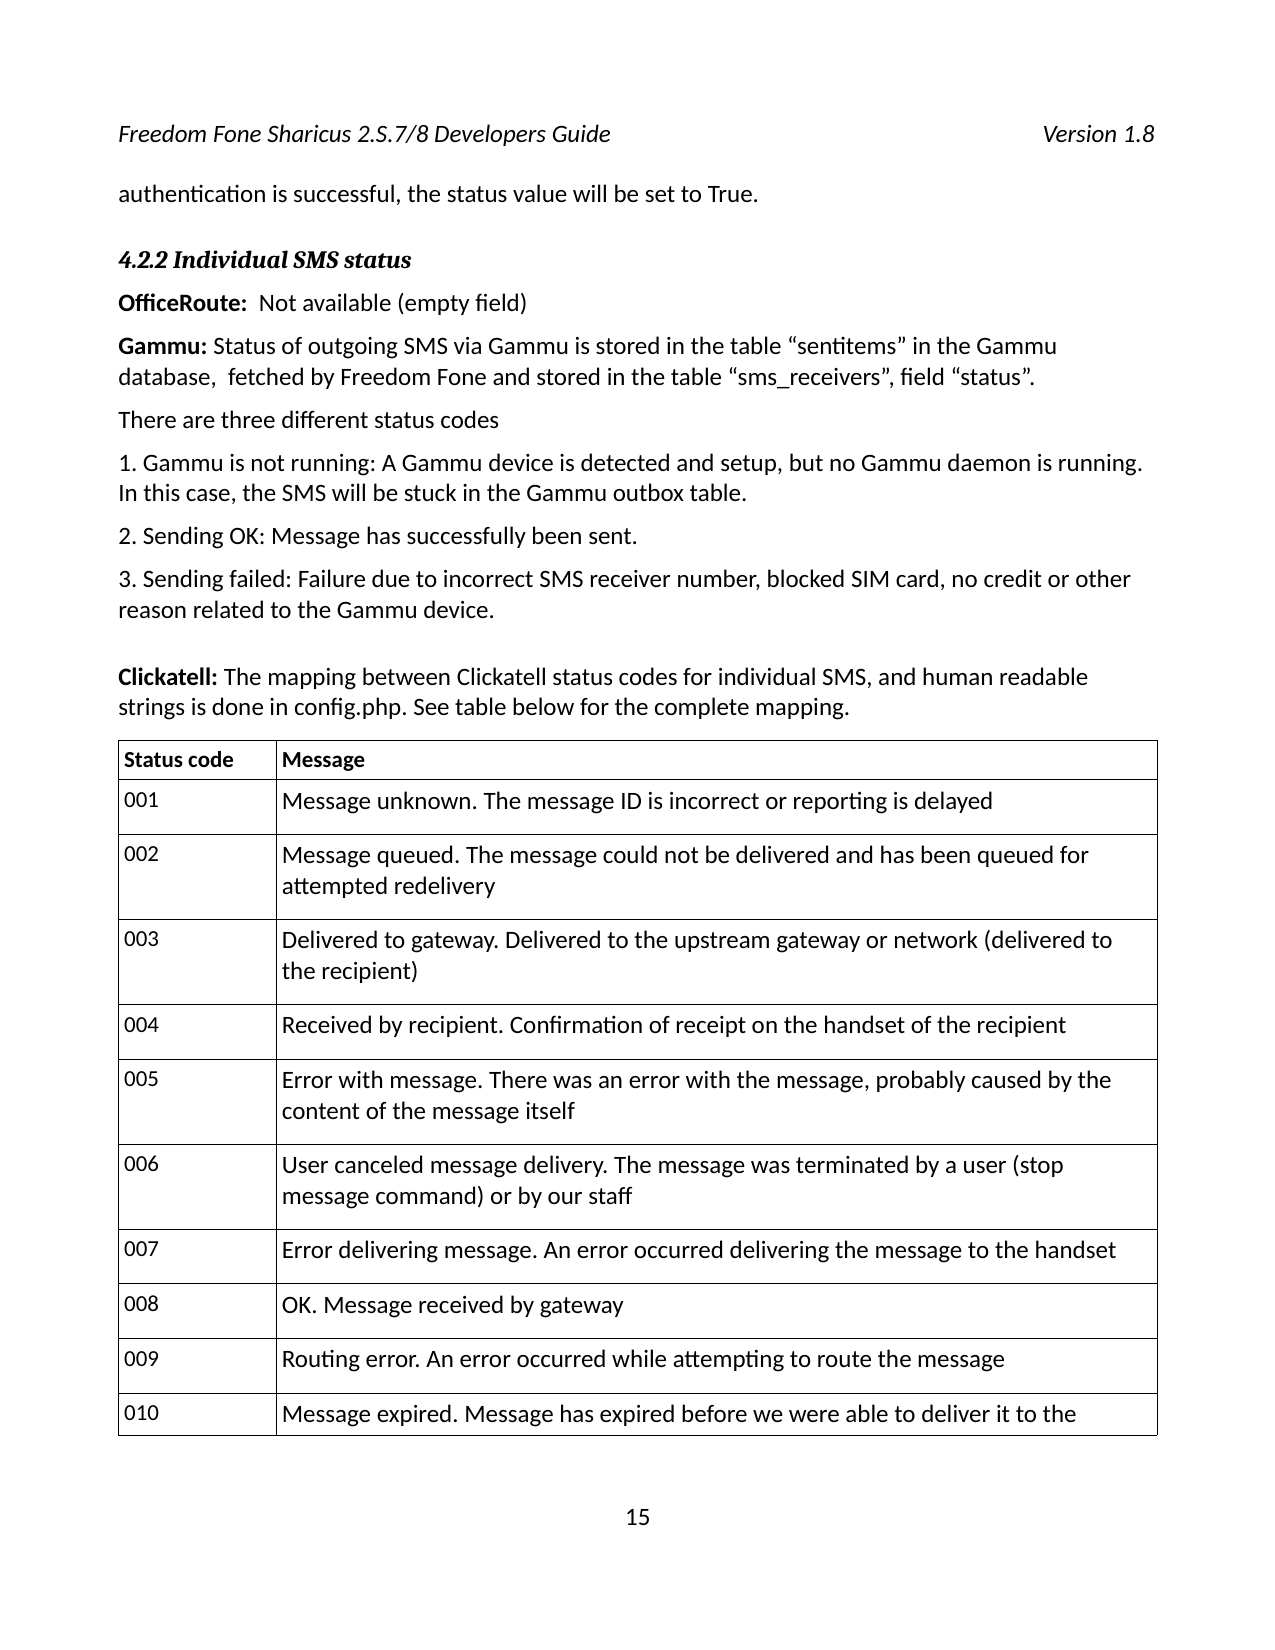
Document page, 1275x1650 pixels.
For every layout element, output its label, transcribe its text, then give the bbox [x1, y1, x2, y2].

text There are three different status codes [118, 404, 1157, 434]
table_header Message [277, 741, 1157, 779]
table_cell 001 [119, 780, 276, 834]
table_cell Message expired. Message has expired before we were able to deliver it to the [277, 1394, 1157, 1434]
text OfficeRoute: Not available (empty field) [118, 287, 1157, 318]
text Gammu: Status of outgoing SMS via Gammu is stored in the table “sentitems” in the Gammu database, fetched by Freedom Fone and stored in the table “sms_receivers”, field “status”. [118, 330, 1157, 391]
table_cell 003 [119, 920, 276, 1004]
table_cell 002 [119, 835, 276, 919]
text Clickatell: The mapping between Clickatell status codes for individual SMS, and human readable strings is done in config.php. See table below for the complete mapping. [118, 661, 1157, 722]
table_cell OK. Message received by gateway [277, 1284, 1157, 1338]
table_cell Message queued. The message could not be delivered and has been queued for attempted redelivery [277, 835, 1157, 919]
text 1. Gammu is not running: A Gammu device is detected and setup, but no Gammu daemon is running. In this case, the SMS will be stuck in the Gammu outbox table. [118, 447, 1157, 508]
table_cell Error with message. There was an error with the message, probably caused by the content of the message itself [277, 1060, 1157, 1143]
table_cell Message unknown. The message ID is incorrect or reporting is delayed [277, 780, 1157, 834]
table_cell 009 [119, 1339, 276, 1392]
table_cell 007 [119, 1230, 276, 1283]
subtitle Individual SMS status [118, 246, 1157, 275]
table_cell 010 [119, 1394, 276, 1434]
table_cell Error delivering message. An error occurred delivering the message to the handset [277, 1230, 1157, 1283]
table_cell Delivered to gateway. Delivered to the upstream gateway or network (delivered to the recipient) [277, 920, 1157, 1004]
table_cell 004 [119, 1005, 276, 1058]
text authentication is successful, the status value will be set to True. [118, 178, 1157, 209]
table_cell 005 [119, 1060, 276, 1143]
table_cell Routing error. An error occurred while attempting to route the message [277, 1339, 1157, 1392]
table_header Status code [119, 741, 276, 779]
table_cell 006 [119, 1145, 276, 1229]
table_cell User canceled message delivery. The message was terminated by a user (stop message command) or by our staff [277, 1145, 1157, 1229]
table_cell 008 [119, 1284, 276, 1338]
text 2. Sending OK: Message has successfully been sent. [118, 521, 1157, 551]
table_cell Received by recipient. Confirmation of receipt on the handset of the recipient [277, 1005, 1157, 1058]
text 3. Sending failed: Failure due to incorrect SMS receiver number, blocked SIM card, no credit or other reason related to the Gammu device. [118, 563, 1157, 624]
